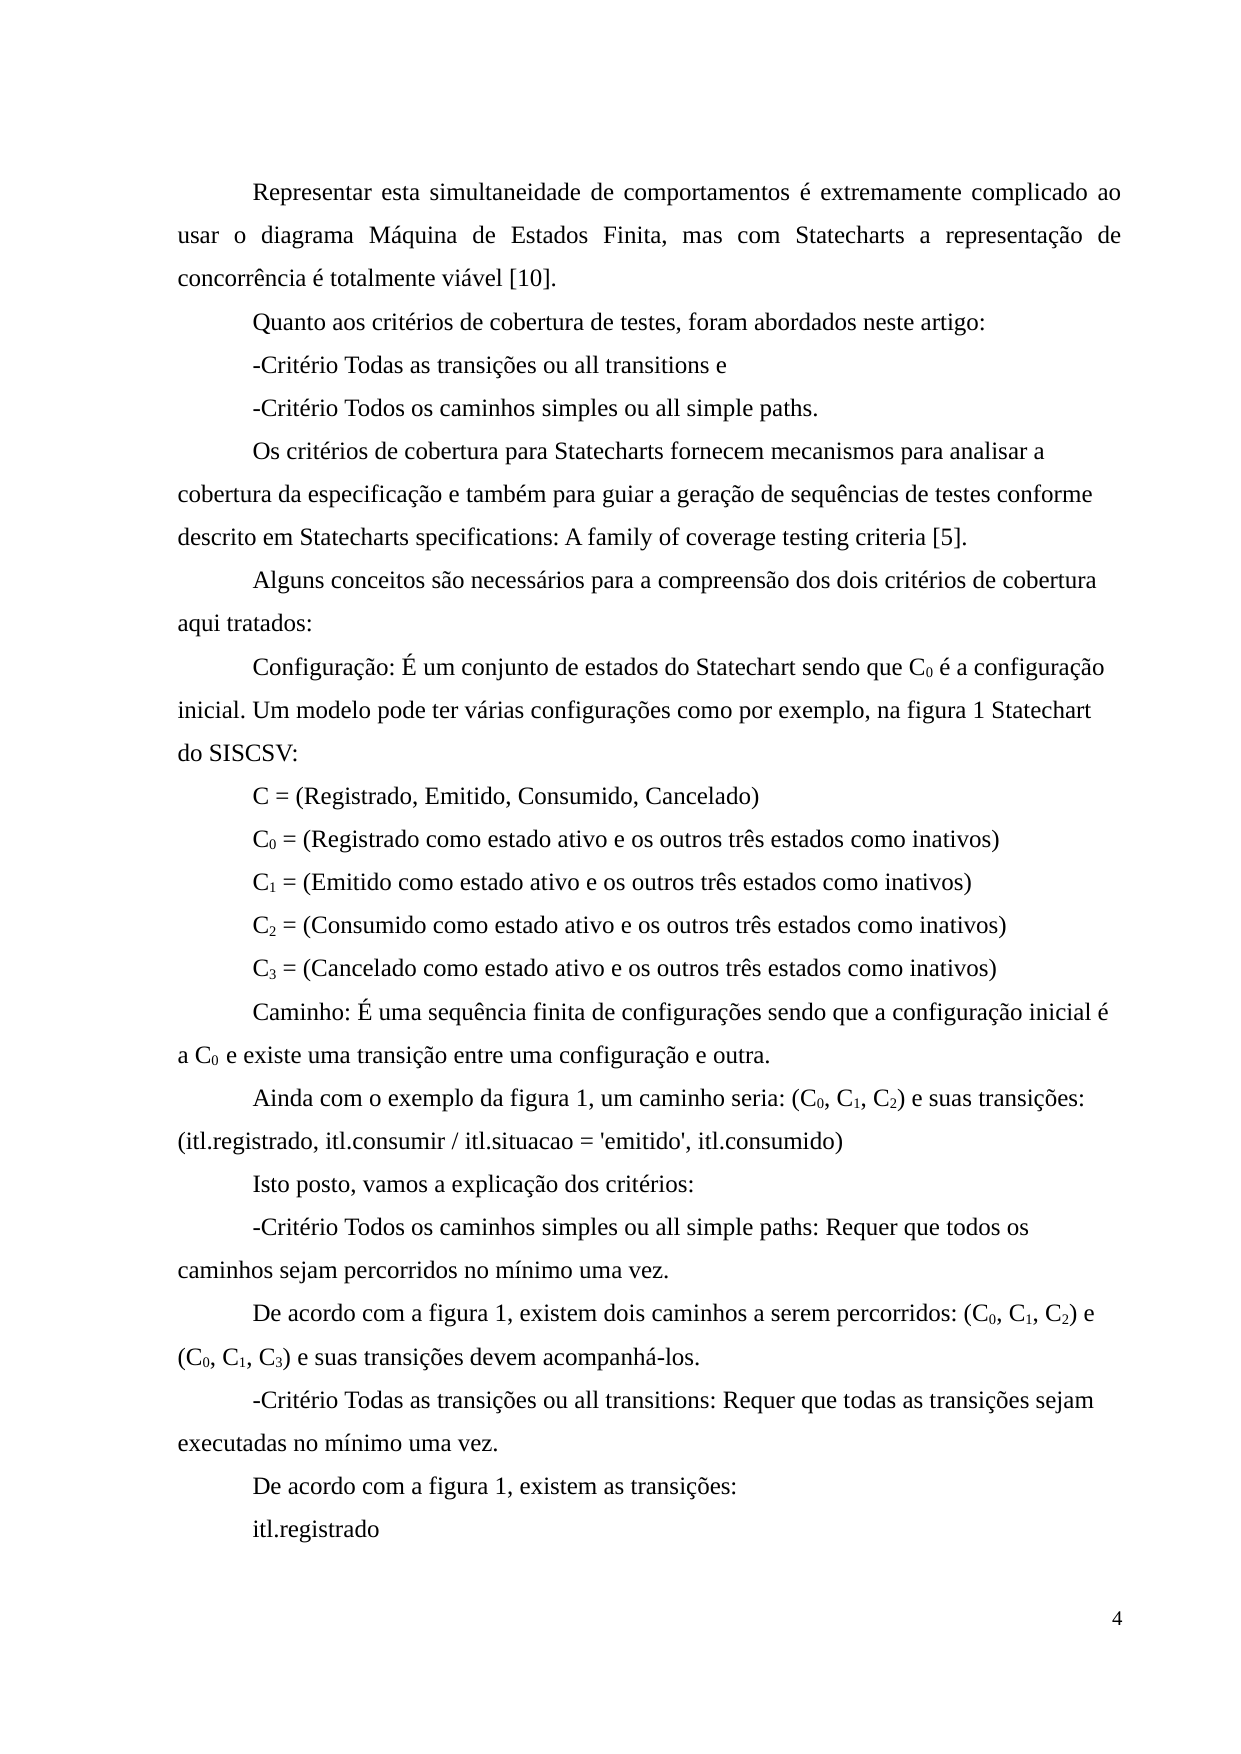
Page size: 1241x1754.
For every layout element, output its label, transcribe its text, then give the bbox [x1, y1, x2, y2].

text Quanto aos critérios de cobertura de testes, foram abordados neste artigo: [177, 307, 1122, 335]
text C = (Registrado, Emitido, Consumido, Cancelado) [177, 781, 1122, 810]
text itl.registrado [177, 1514, 1122, 1543]
text C3 = (Cancelado como estado ativo e os outros três estados como inativos) [177, 953, 1122, 982]
text -Critério Todas as transições ou all transitions: Requer que todas as transições sejam executadas no mínimo uma vez. [177, 1385, 1122, 1457]
text Configuração: É um conjunto de estados do Statechart sendo que C0 é a configuração inicial. Um modelo pode ter várias configurações como por exemplo, na figura 1 Statechart do SISCSV: [177, 652, 1122, 767]
text Caminho: É uma sequência finita de configurações sendo que a configuração inicial é a C0 e existe uma transição entre uma configuração e outra. [177, 997, 1122, 1068]
text C2 = (Consumido como estado ativo e os outros três estados como inativos) [177, 910, 1122, 939]
text C0 = (Registrado como estado ativo e os outros três estados como inativos) [177, 824, 1122, 853]
text Os critérios de cobertura para Statecharts fornecem mecanismos para analisar a cobertura da especificação e também para guiar a geração de sequências de testes conforme descrito em Statecharts specifications: A family of coverage testing criteria [5]. [177, 436, 1122, 551]
text De acordo com a figura 1, existem as transições: [177, 1471, 1122, 1500]
text -Critério Todos os caminhos simples ou all simple paths. [177, 393, 1122, 422]
text -Critério Todos os caminhos simples ou all simple paths: Requer que todos os caminhos sejam percorridos no mínimo uma vez. [177, 1212, 1122, 1284]
text -Critério Todas as transições ou all transitions e [177, 350, 1122, 378]
text Alguns conceitos são necessários para a compreensão dos dois critérios de cobertura aqui tratados: [177, 565, 1122, 637]
text Ainda com o exemplo da figura 1, um caminho seria: (C0, C1, C2) e suas transições: (itl.registrado, itl.consumir / itl.situacao = 'emitido', itl.consumido) [177, 1083, 1122, 1155]
text Representar esta simultaneidade de comportamentos é extremamente complicado ao usar o diagrama Máquina de Estados Finita, mas com Statecharts a representação de concorrência é totalmente viável [10]. [177, 177, 1122, 292]
text C1 = (Emitido como estado ativo e os outros três estados como inativos) [177, 867, 1122, 896]
text Isto posto, vamos a explicação dos critérios: [177, 1169, 1122, 1198]
text De acordo com a figura 1, existem dois caminhos a serem percorridos: (C0, C1, C2) e (C0, C1, C3) e suas transições devem acompanhá-los. [177, 1298, 1122, 1370]
